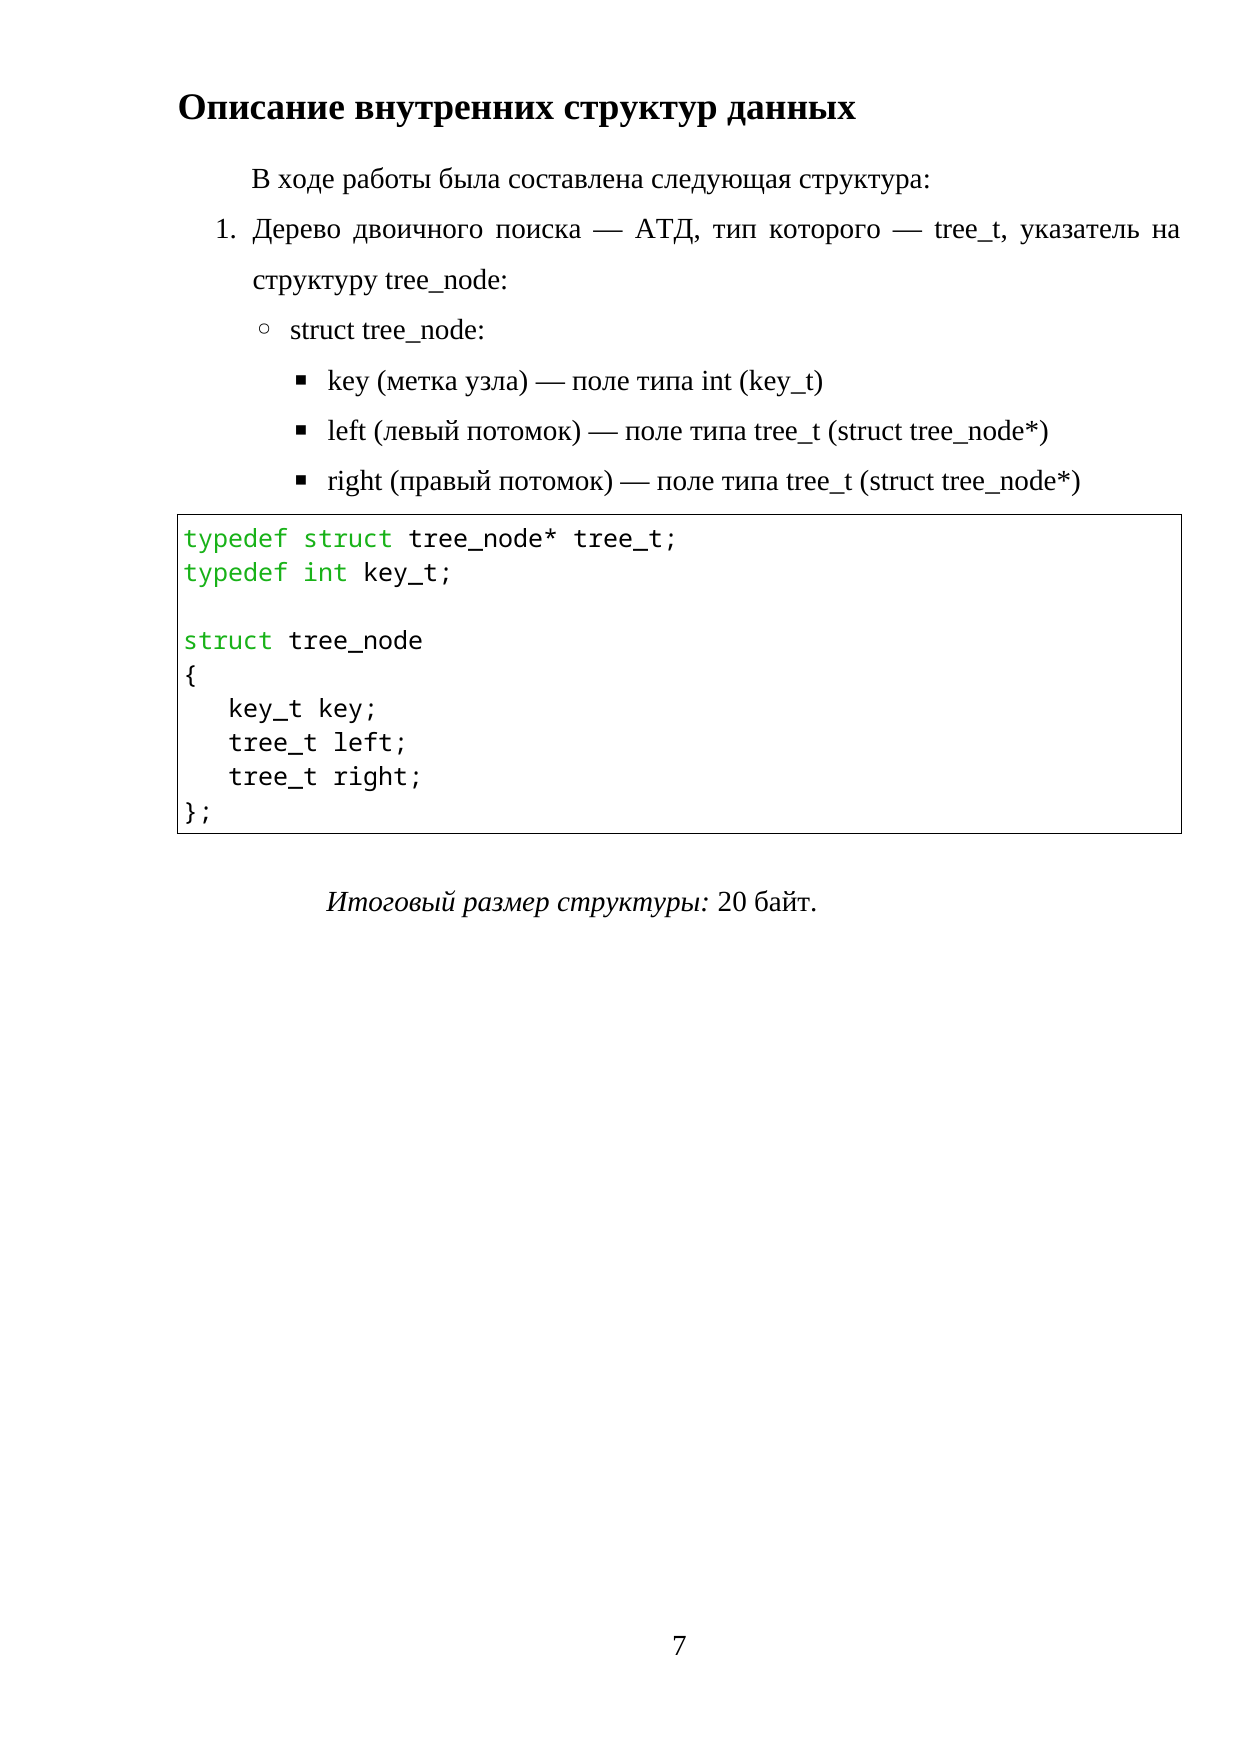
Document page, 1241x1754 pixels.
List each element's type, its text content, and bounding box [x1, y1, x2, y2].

list left (левый потомок) — поле типа tree_t (struct tree_node*) [290, 413, 1181, 447]
list Дерево двоичного поиска — АТД, тип которого — tree_t, указатель на структуру tree_node: [215, 212, 1181, 295]
subtitle Описание внутренних структур данных [177, 84, 1181, 127]
list key (метка узла) — поле типа int (key_t) [290, 363, 1181, 396]
list struct tree_node: [252, 312, 1181, 346]
text В ходе работы была составлена следующая структура: [177, 161, 1181, 195]
table_header typedef struct tree_node* tree_t; typedef int key_t; struct tree_node { key_t key; tree_t left; tree_t right; }; [178, 515, 1181, 833]
list right (правый потомок) — поле типа tree_t (struct tree_node*) [290, 463, 1181, 497]
list Итоговый размер структуры: 20 байт. [288, 884, 1181, 918]
